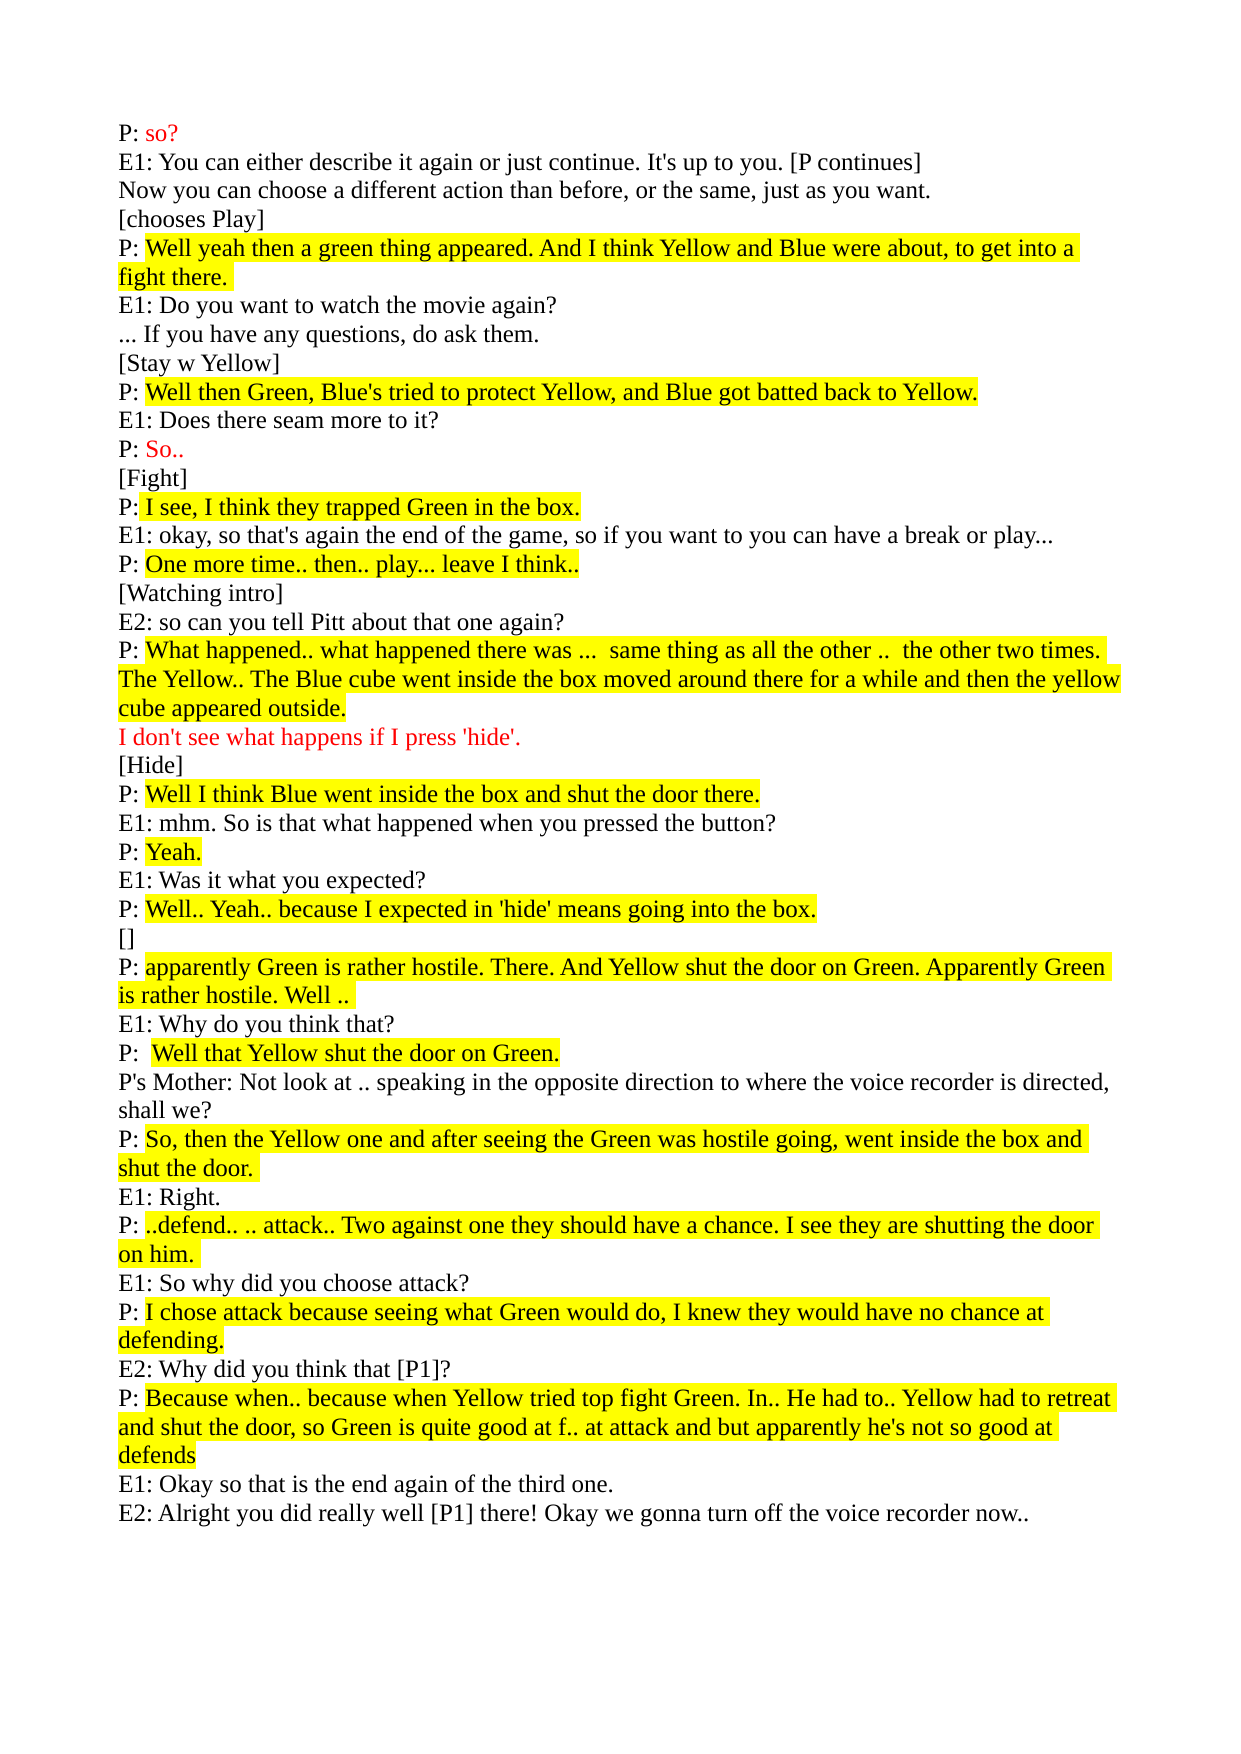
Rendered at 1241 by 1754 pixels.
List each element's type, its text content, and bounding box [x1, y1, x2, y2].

text E1: okay, so that's again the end of the game, so if you want to you can have a break or play... [118, 521, 1122, 549]
text P: Well yeah then a green thing appeared. And I think Yellow and Blue were about, to get into a fight there. [118, 233, 1122, 291]
text E1: Does there seam more to it? [118, 406, 1122, 434]
text P: One more time.. then.. play... leave I think.. [118, 549, 1122, 578]
text ... If you have any questions, do ask them. [118, 319, 1122, 348]
text [Hide] [118, 751, 1122, 779]
text P: ..defend.. .. attack.. Two against one they should have a chance. I see they are shutting the door on him. [118, 1211, 1122, 1268]
text P: apparently Green is rather hostile. There. And Yellow shut the door on Green. Apparently Green is rather hostile. Well .. [118, 952, 1122, 1009]
text P: Well.. Yeah.. because I expected in 'hide' means going into the box. [118, 894, 1122, 923]
text E1: Do you want to watch the movie again? [118, 291, 1122, 319]
text [Stay w Yellow] [118, 348, 1122, 377]
text E1: You can either describe it again or just continue. It's up to you. [P continues] Now you can choose a different action than before, or the same, just as you want. [118, 147, 1122, 204]
text E1: mhm. So is that what happened when you pressed the button? [118, 808, 1122, 837]
text E1: Why do you think that? [118, 1009, 1122, 1038]
text P: What happened.. what happened there was ... same thing as all the other .. the other two times. The Yellow.. The Blue cube went inside the box moved around there for a while and then the yellow cube appeared outside. I don't see what happens if I press 'hide'. [118, 636, 1122, 751]
text P: Because when.. because when Yellow tried top fight Green. In.. He had to.. Yellow had to retreat and shut the door, so Green is quite good at f.. at attack and but apparently he's not so good at defends [118, 1383, 1122, 1469]
text [Watching intro] [118, 578, 1122, 607]
text P: I see, I think they trapped Green in the box. [118, 492, 1122, 521]
text P: Yeah. [118, 837, 1122, 866]
text E2: Why did you think that [P1]? [118, 1354, 1122, 1383]
text E1: Right. [118, 1182, 1122, 1211]
text E1: Okay so that is the end again of the third one. [118, 1469, 1122, 1498]
text [chooses Play] [118, 204, 1122, 233]
text P: I chose attack because seeing what Green would do, I knew they would have no chance at defending. [118, 1297, 1122, 1354]
text P's Mother: Not look at .. speaking in the opposite direction to where the voice recorder is directed, shall we? [118, 1067, 1122, 1124]
text P: so? [118, 118, 1122, 147]
text E2: so can you tell Pitt about that one again? [118, 607, 1122, 636]
text P: Well I think Blue went inside the box and shut the door there. [118, 779, 1122, 808]
text [] [118, 923, 1122, 952]
text P: Well that Yellow shut the door on Green. [118, 1038, 1122, 1067]
text E2: Alright you did really well [P1] there! Okay we gonna turn off the voice recorder now.. [118, 1498, 1122, 1527]
text P: Well then Green, Blue's tried to protect Yellow, and Blue got batted back to Yellow. [118, 377, 1122, 406]
text P: So, then the Yellow one and after seeing the Green was hostile going, went inside the box and shut the door. [118, 1124, 1122, 1182]
text E1: So why did you choose attack? [118, 1268, 1122, 1297]
text P: So.. [118, 434, 1122, 463]
text [Fight] [118, 463, 1122, 492]
text E1: Was it what you expected? [118, 866, 1122, 894]
